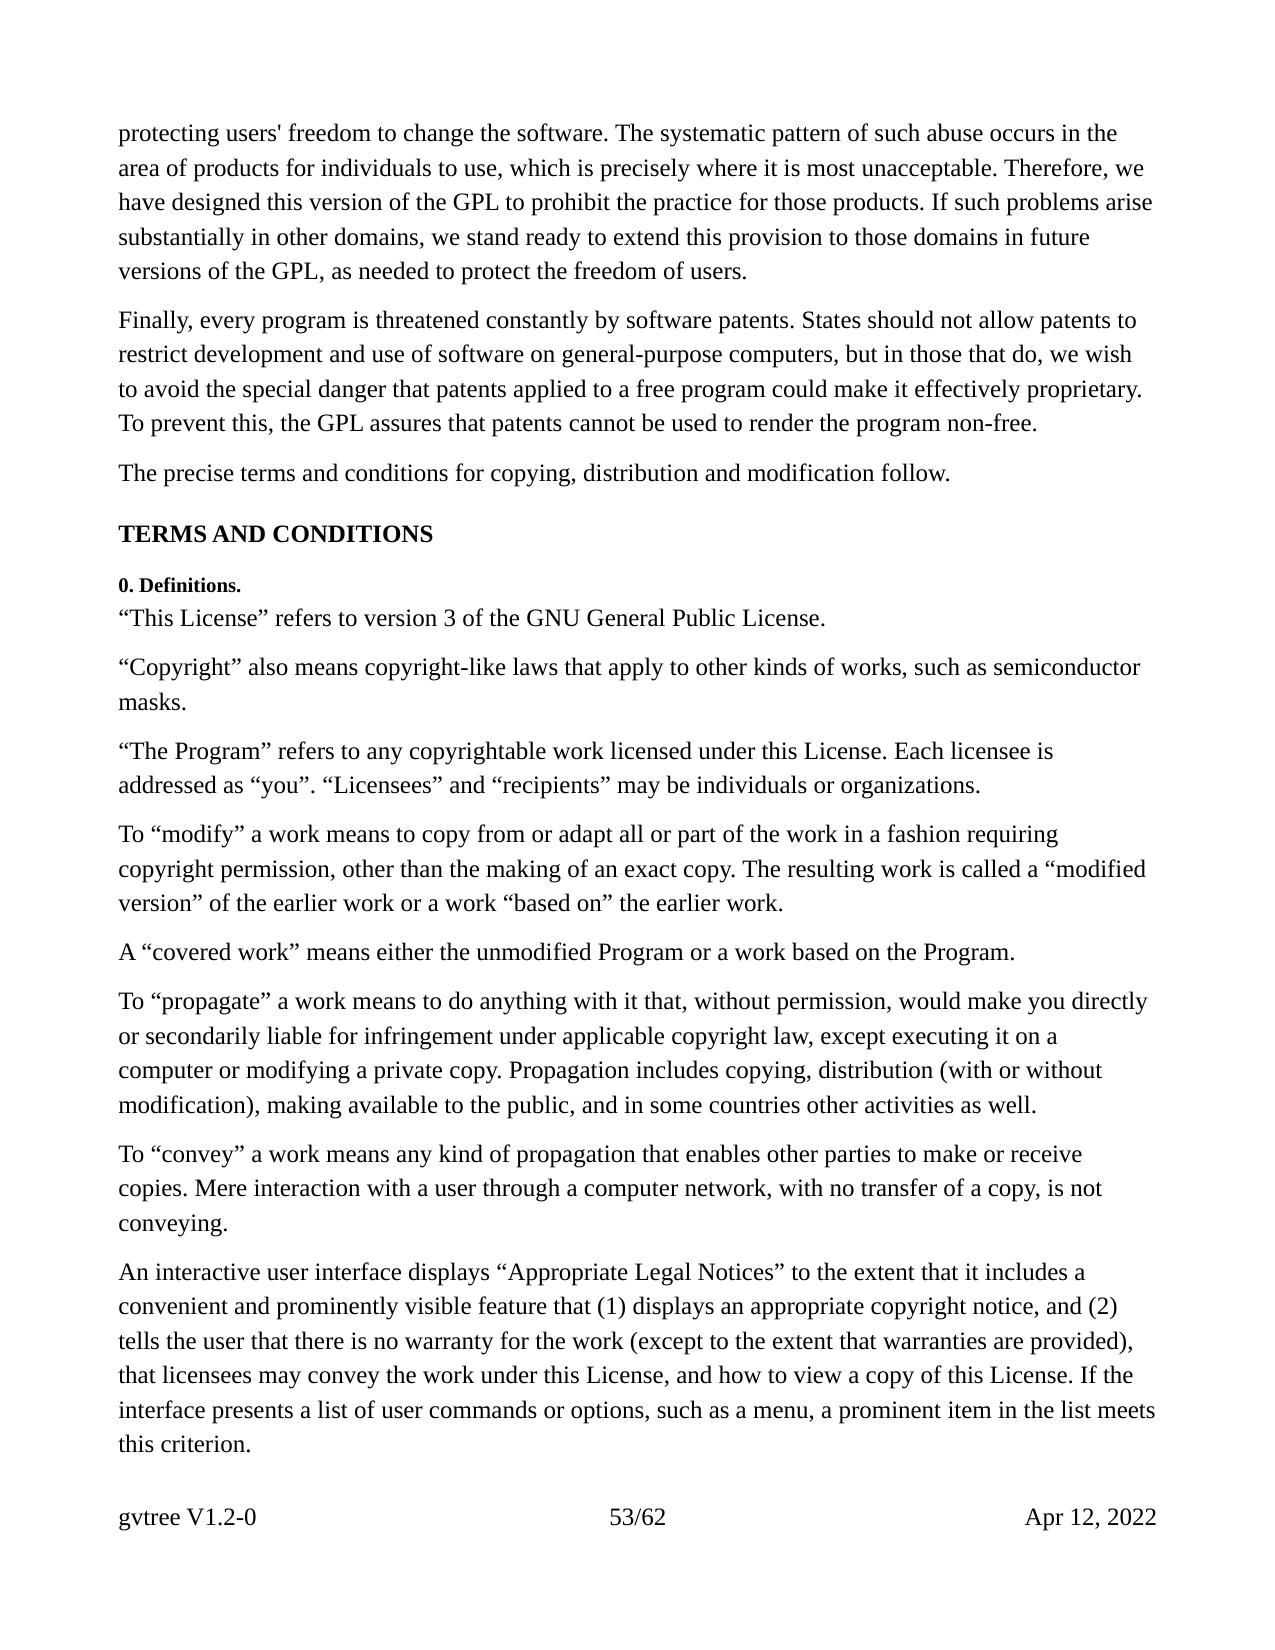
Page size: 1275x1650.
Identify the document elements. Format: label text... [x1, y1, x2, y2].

text Finally, every program is threatened constantly by software patents. States should not allow patents to restrict development and use of software on general-purpose computers, but in those that do, we wish to avoid the special danger that patents applied to a free program could make it effectively proprietary. To prevent this, the GPL assures that patents cannot be used to render the program non-free. [118, 305, 1157, 437]
subtitle 0. Definitions. [118, 573, 1157, 597]
text An interactive user interface displays “Appropriate Legal Notices” to the extent that it includes a convenient and prominently visible feature that (1) displays an appropriate copyright notice, and (2) tells the user that there is no warranty for the work (except to the extent that warranties are provided), that licensees may convey the work under this License, and how to view a copy of this License. If the interface presents a list of user commands or options, such as a menu, a prominent item in the list meets this criterion. [118, 1257, 1157, 1458]
text To “propagate” a work means to do anything with it that, without permission, would make you directly or secondarily liable for infringement under applicable copyright law, except executing it on a computer or modifying a private copy. Propagation includes copying, distribution (with or without modification), making available to the public, and in some countries other activities as well. [118, 986, 1157, 1119]
text “The Program” refers to any copyrightable work licensed under this License. Each licensee is addressed as “you”. “Licensees” and “recipients” may be individuals or organizations. [118, 736, 1157, 799]
text protecting users' freedom to change the software. The systematic pattern of such abuse occurs in the area of products for individuals to use, which is precisely where it is most unacceptable. Therefore, we have designed this version of the GPL to prohibit the practice for those products. If such problems arise substantially in other domains, we stand ready to extend this provision to those domains in future versions of the GPL, as needed to protect the freedom of users. [118, 118, 1157, 285]
subtitle TERMS AND CONDITIONS [118, 519, 1157, 548]
text To “modify” a work means to copy from or adapt all or part of the work in a fashion requiring copyright permission, other than the making of an exact copy. The resulting work is called a “modified version” of the earlier work or a work “based on” the earlier work. [118, 819, 1157, 917]
text To “convey” a work means any kind of propagation that enables other parties to make or receive copies. Mere interaction with a user through a computer network, with no transfer of a copy, is not conveying. [118, 1139, 1157, 1237]
text “This License” refers to version 3 of the GNU General Public License. [118, 603, 1157, 632]
text A “covered work” means either the unmodified Program or a work based on the Program. [118, 937, 1157, 966]
text “Copyright” also means copyright-like laws that apply to other kinds of works, such as semiconductor masks. [118, 652, 1157, 716]
text The precise terms and conditions for copying, distribution and modification follow. [118, 458, 1157, 486]
